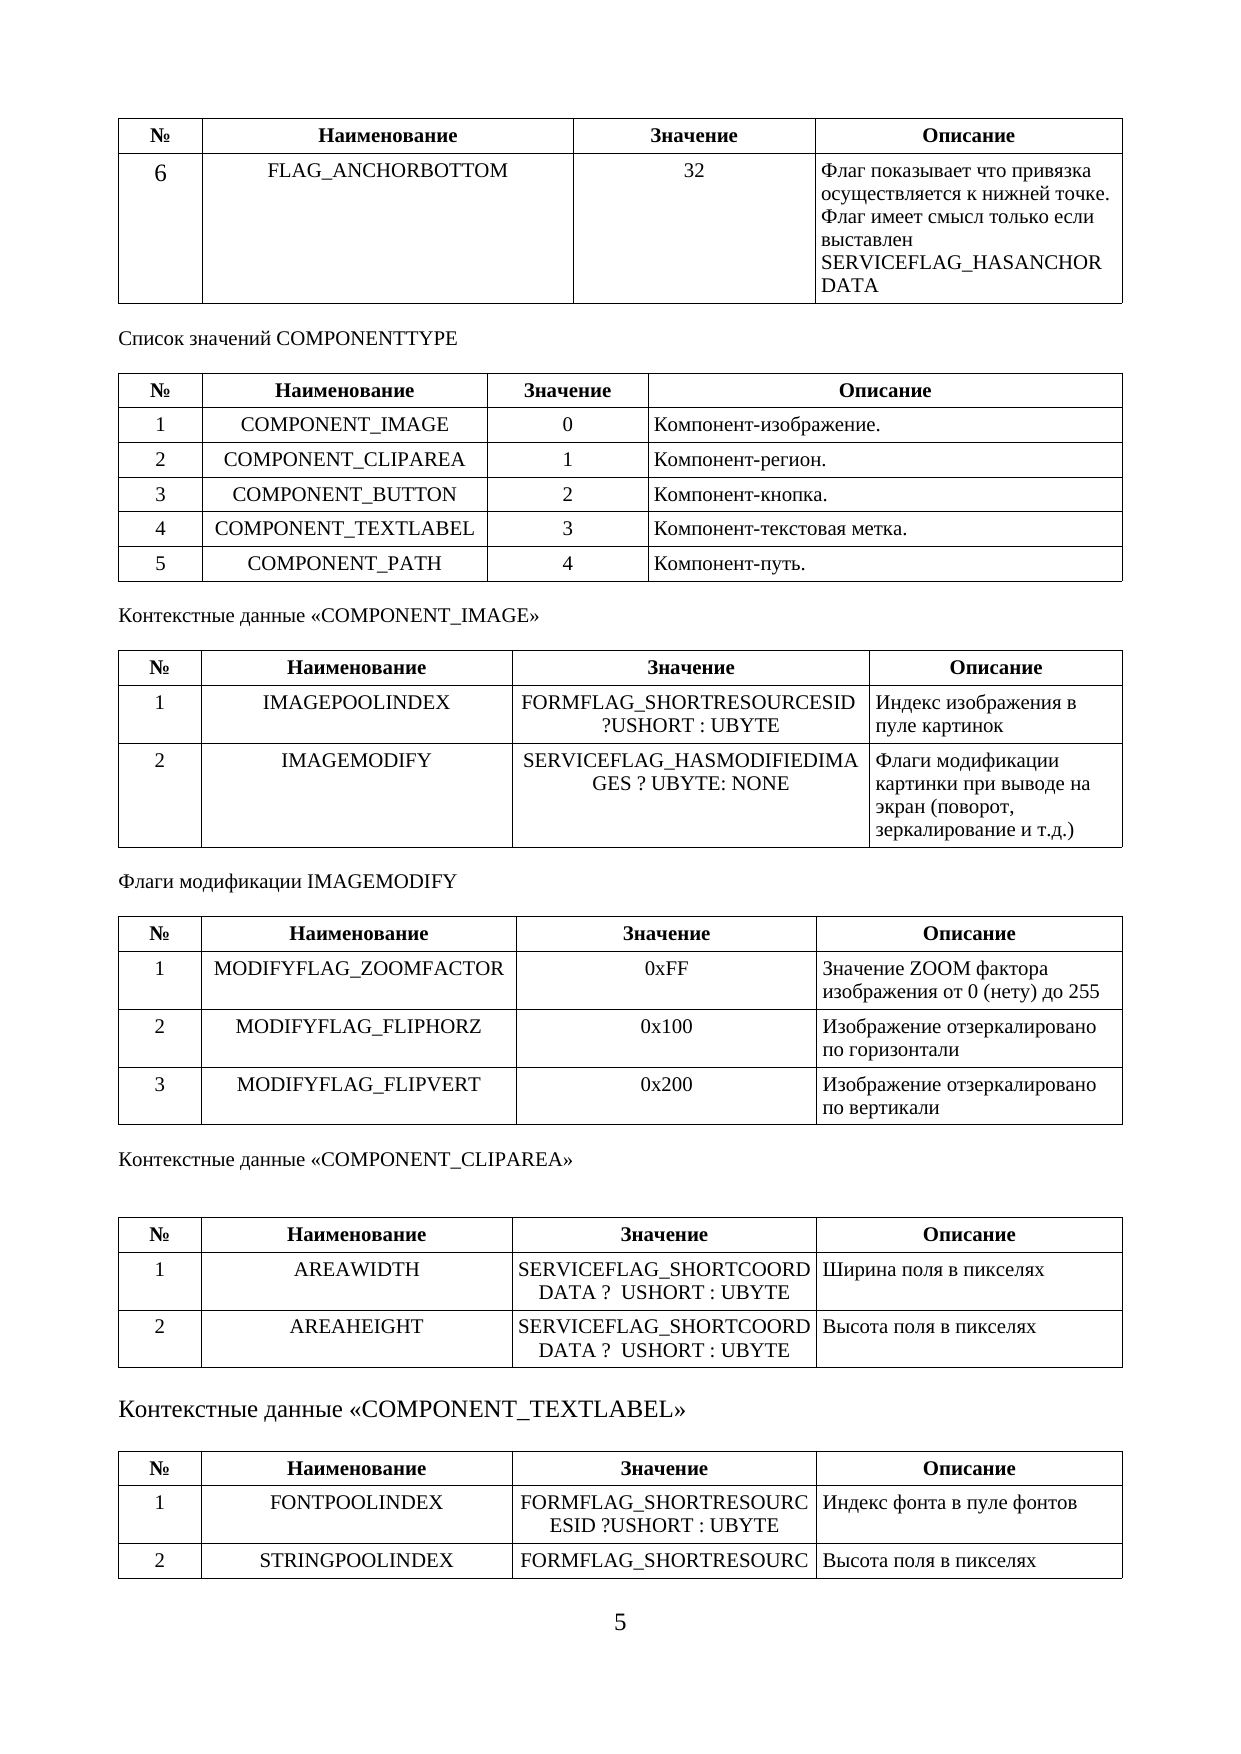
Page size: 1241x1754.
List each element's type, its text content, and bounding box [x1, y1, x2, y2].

table_cell 0 [488, 408, 648, 442]
table_cell 3 [119, 1068, 201, 1124]
table_cell COMPONENT_TEXTLABEL [203, 512, 487, 546]
table_cell COMPONENT_IMAGE [203, 408, 487, 442]
table_cell 1 [119, 1486, 201, 1543]
table_header Значение [513, 1452, 816, 1485]
table_cell FORMFLAG_SHORTRESOURC [513, 1544, 816, 1578]
table_cell 0x200 [517, 1068, 816, 1124]
table_cell 2 [119, 1311, 201, 1367]
table_header Описание [817, 1452, 1122, 1485]
table_cell FORMFLAG_SHORTRESOURCESID ?USHORT : UBYTE [513, 686, 869, 743]
table_cell Флаги модификации картинки при выводе на экран (поворот, зеркалирование и т.д.) [870, 744, 1122, 847]
table_cell 2 [488, 478, 648, 511]
table_header Наименование [203, 119, 573, 153]
table_cell 5 [119, 547, 202, 581]
table_cell 32 [574, 154, 815, 303]
table_cell 2 [119, 443, 202, 477]
table_cell Ширина поля в пикселях [817, 1253, 1122, 1309]
table_cell AREAHEIGHT [202, 1311, 512, 1367]
table_cell 4 [119, 512, 202, 546]
table_cell 1 [488, 443, 648, 477]
table_header Описание [816, 119, 1122, 153]
table_cell COMPONENT_BUTTON [203, 478, 487, 511]
table_cell AREAWIDTH [202, 1253, 512, 1309]
table_header Описание [817, 917, 1122, 951]
table_header Значение [574, 119, 815, 153]
table_header Описание [817, 1218, 1122, 1252]
table_header № [119, 1452, 201, 1485]
table_cell 1 [119, 686, 201, 743]
table_cell STRINGPOOLINDEX [202, 1544, 512, 1578]
table_header № [119, 917, 201, 951]
table_cell 6 [119, 154, 202, 303]
table_header № [119, 374, 202, 407]
table_header Наименование [202, 917, 516, 951]
table_header № [119, 119, 202, 153]
table_cell MODIFYFLAG_FLIPVERT [202, 1068, 516, 1124]
table_cell 0xFF [517, 952, 816, 1009]
table_cell 1 [119, 408, 202, 442]
table_cell 4 [488, 547, 648, 581]
table_cell Компонент-текстовая метка. [649, 512, 1122, 546]
table_cell Компонент-регион. [649, 443, 1122, 477]
table_cell 2 [119, 1544, 201, 1578]
table_cell 3 [488, 512, 648, 546]
text Контекстные данные «COMPONENT_CLIPAREA» [118, 1148, 1122, 1171]
table_cell SERVICEFLAG_SHORTCOORDDATA ? USHORT : UBYTE [513, 1253, 816, 1309]
table_cell SERVICEFLAG_HASMODIFIEDIMAGES ? UBYTE: NONE [513, 744, 869, 847]
table_header № [119, 1218, 201, 1252]
table_header Значение [513, 651, 869, 685]
table_cell MODIFYFLAG_ZOOMFACTOR [202, 952, 516, 1009]
table_cell Изображение отзеркалировано по вертикали [817, 1068, 1122, 1124]
table_cell Значение ZOOM фактора изображения от 0 (нету) до 255 [817, 952, 1122, 1009]
table_cell IMAGEPOOLINDEX [202, 686, 512, 743]
table_header Наименование [202, 1452, 512, 1485]
table_cell Индекс изображения в пуле картинок [870, 686, 1122, 743]
table_cell SERVICEFLAG_SHORTCOORDDATA ? USHORT : UBYTE [513, 1311, 816, 1367]
table_header Описание [649, 374, 1122, 407]
table_cell 0x100 [517, 1010, 816, 1067]
table_cell Изображение отзеркалировано по горизонтали [817, 1010, 1122, 1067]
table_cell FLAG_ANCHORBOTTOM [203, 154, 573, 303]
table_header Значение [517, 917, 816, 951]
table_cell Компонент-путь. [649, 547, 1122, 581]
table_cell 1 [119, 952, 201, 1009]
table_cell FONTPOOLINDEX [202, 1486, 512, 1543]
table_cell Компонент-кнопка. [649, 478, 1122, 511]
table_cell 2 [119, 744, 201, 847]
table_header Наименование [202, 651, 512, 685]
table_header Значение [513, 1218, 816, 1252]
table_cell 2 [119, 1010, 201, 1067]
table_cell Флаг показывает что привязка осуществляется к нижней точке. Флаг имеет смысл только если выставлен SERVICEFLAG_HASANCHORDATA [816, 154, 1122, 303]
table_header Наименование [202, 1218, 512, 1252]
table_cell FORMFLAG_SHORTRESOURCESID ?USHORT : UBYTE [513, 1486, 816, 1543]
table_cell 3 [119, 478, 202, 511]
text Список значений COMPONENTTYPE [118, 326, 1122, 349]
table_header Описание [870, 651, 1122, 685]
table_cell 1 [119, 1253, 201, 1309]
table_cell IMAGEMODIFY [202, 744, 512, 847]
table_cell COMPONENT_PATH [203, 547, 487, 581]
table_cell Компонент-изображение. [649, 408, 1122, 442]
table_header Значение [488, 374, 648, 407]
table_header Наименование [203, 374, 487, 407]
table_cell COMPONENT_CLIPAREA [203, 443, 487, 477]
text Флаги модификации IMAGEMODIFY [118, 870, 1122, 893]
table_cell Высота поля в пикселях [817, 1311, 1122, 1367]
table_header № [119, 651, 201, 685]
text Контекстные данные «COMPONENT_TEXTLABEL» [118, 1395, 1122, 1423]
table_cell Индекс фонта в пуле фонтов [817, 1486, 1122, 1543]
table_cell Высота поля в пикселях [817, 1544, 1122, 1578]
table_cell MODIFYFLAG_FLIPHORZ [202, 1010, 516, 1067]
text Контекстные данные «COMPONENT_IMAGE» [118, 604, 1122, 627]
